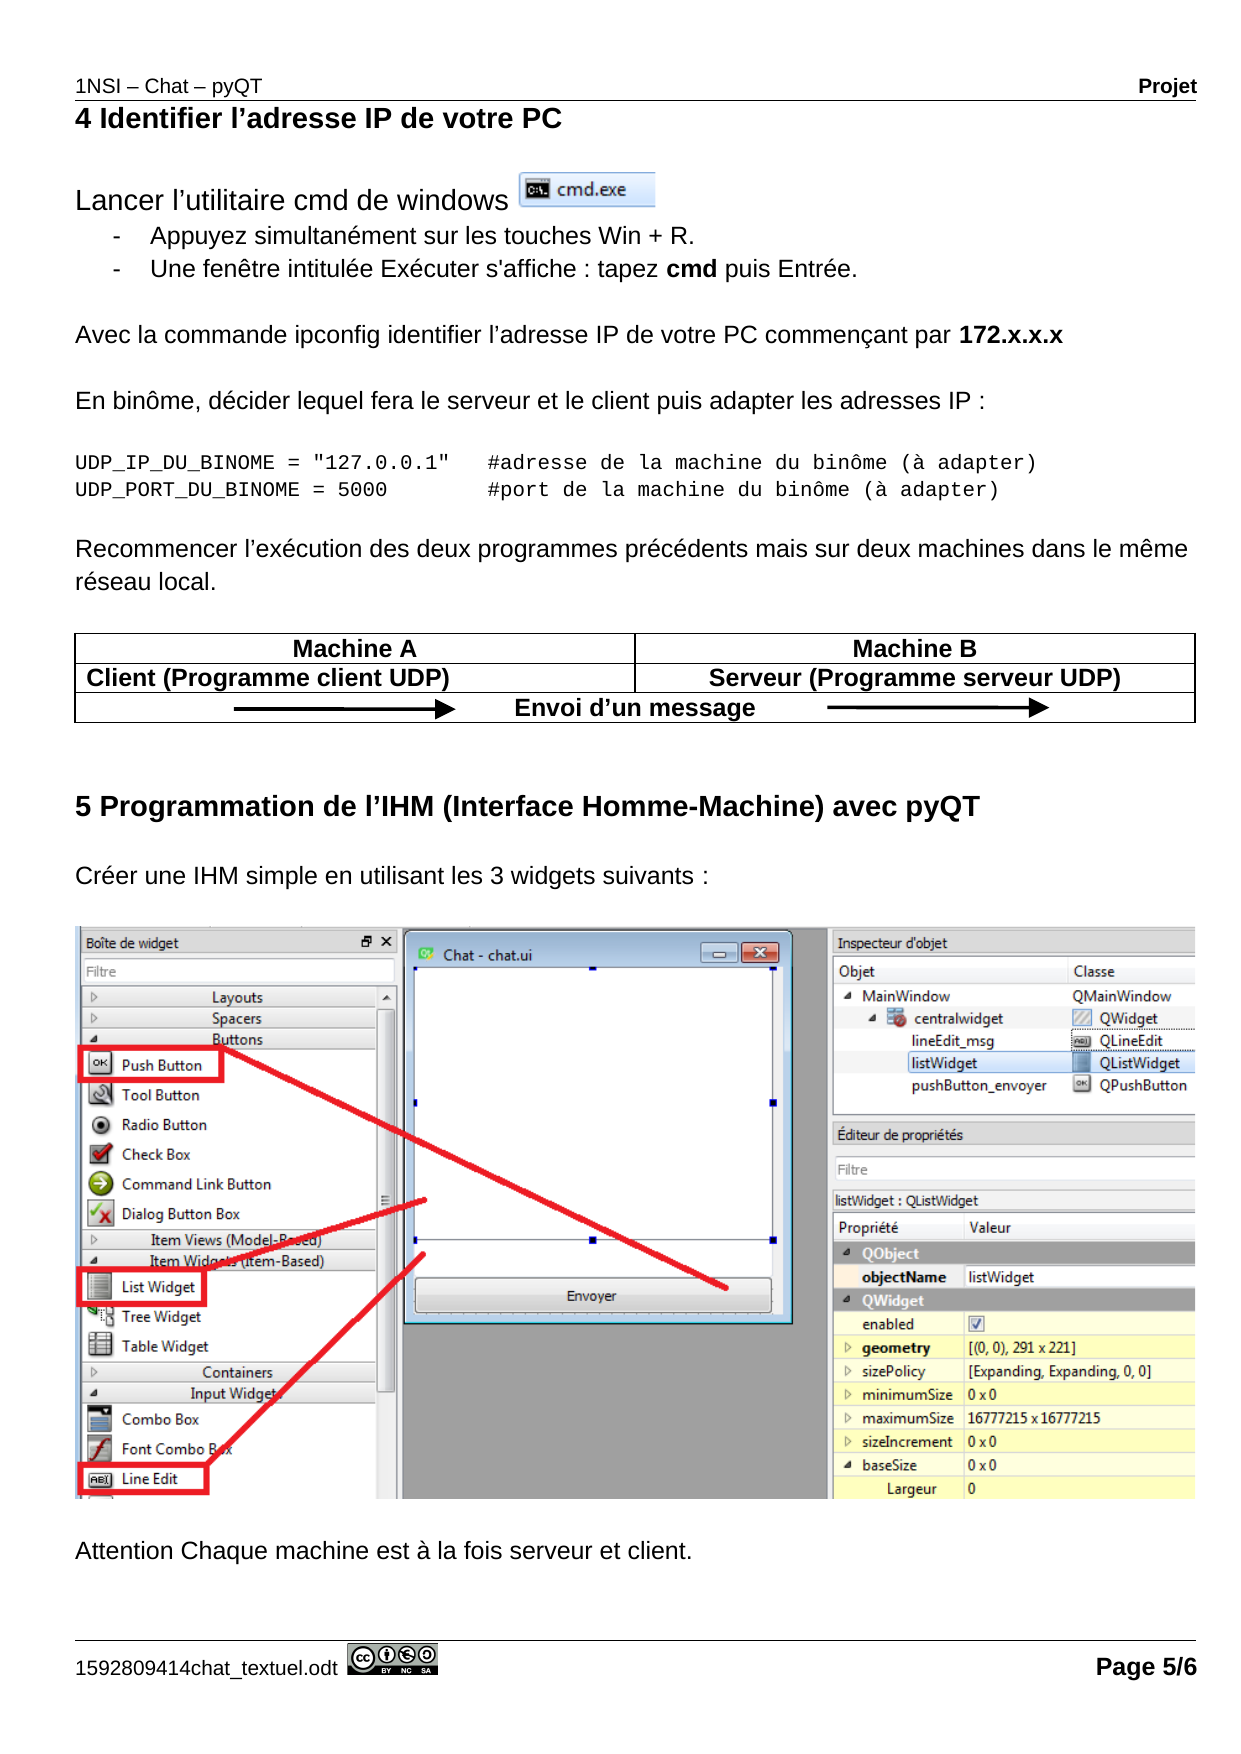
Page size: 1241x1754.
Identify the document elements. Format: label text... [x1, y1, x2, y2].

text Recommencer l’exécution des deux programmes précédents mais sur deux machines dans le même réseau local. [75, 533, 1196, 595]
table_cell Client (Programme client UDP) [76, 664, 634, 692]
table_header Machine B [636, 634, 1194, 662]
text Attention Chaque machine est à la fois serveur et client. [75, 1536, 1196, 1564]
list Une fenêtre intitulée Exécuter s'affiche : tapez cmd puis Entrée. [112, 254, 1196, 283]
picture [347, 1643, 438, 1675]
table_cell Serveur (Programme serveur UDP) [636, 664, 1194, 692]
text 4 Identifier l’adresse IP de votre PC [75, 101, 1196, 134]
list Appuyez simultanément sur les touches Win + R. [112, 221, 1196, 250]
text Avec la commande ipconfig identifier l’adresse IP de votre PC commençant par 172.x.x.x [75, 320, 1196, 349]
table_header Machine A [76, 634, 634, 662]
text UDP_IP_DU_BINOME = "127.0.0.1" #adresse de la machine du binôme (à adapter) [75, 452, 1196, 475]
picture [516, 172, 656, 209]
text Créer une IHM simple en utilisant les 3 widgets suivants : [75, 861, 1196, 889]
text 5 Programmation de l’IHM (Interface Homme-Machine) avec pyQT [75, 789, 1196, 823]
text UDP_PORT_DU_BINOME = 5000 #port de la machine du binôme (à adapter) [75, 479, 1196, 502]
text En binôme, décider lequel fera le serveur et le client puis adapter les adresses IP : [75, 386, 1196, 415]
text Lancer l’utilitaire cmd de windows [75, 172, 1196, 216]
picture [75, 926, 1196, 1499]
table_cell Envoi d’un message [76, 693, 1194, 722]
